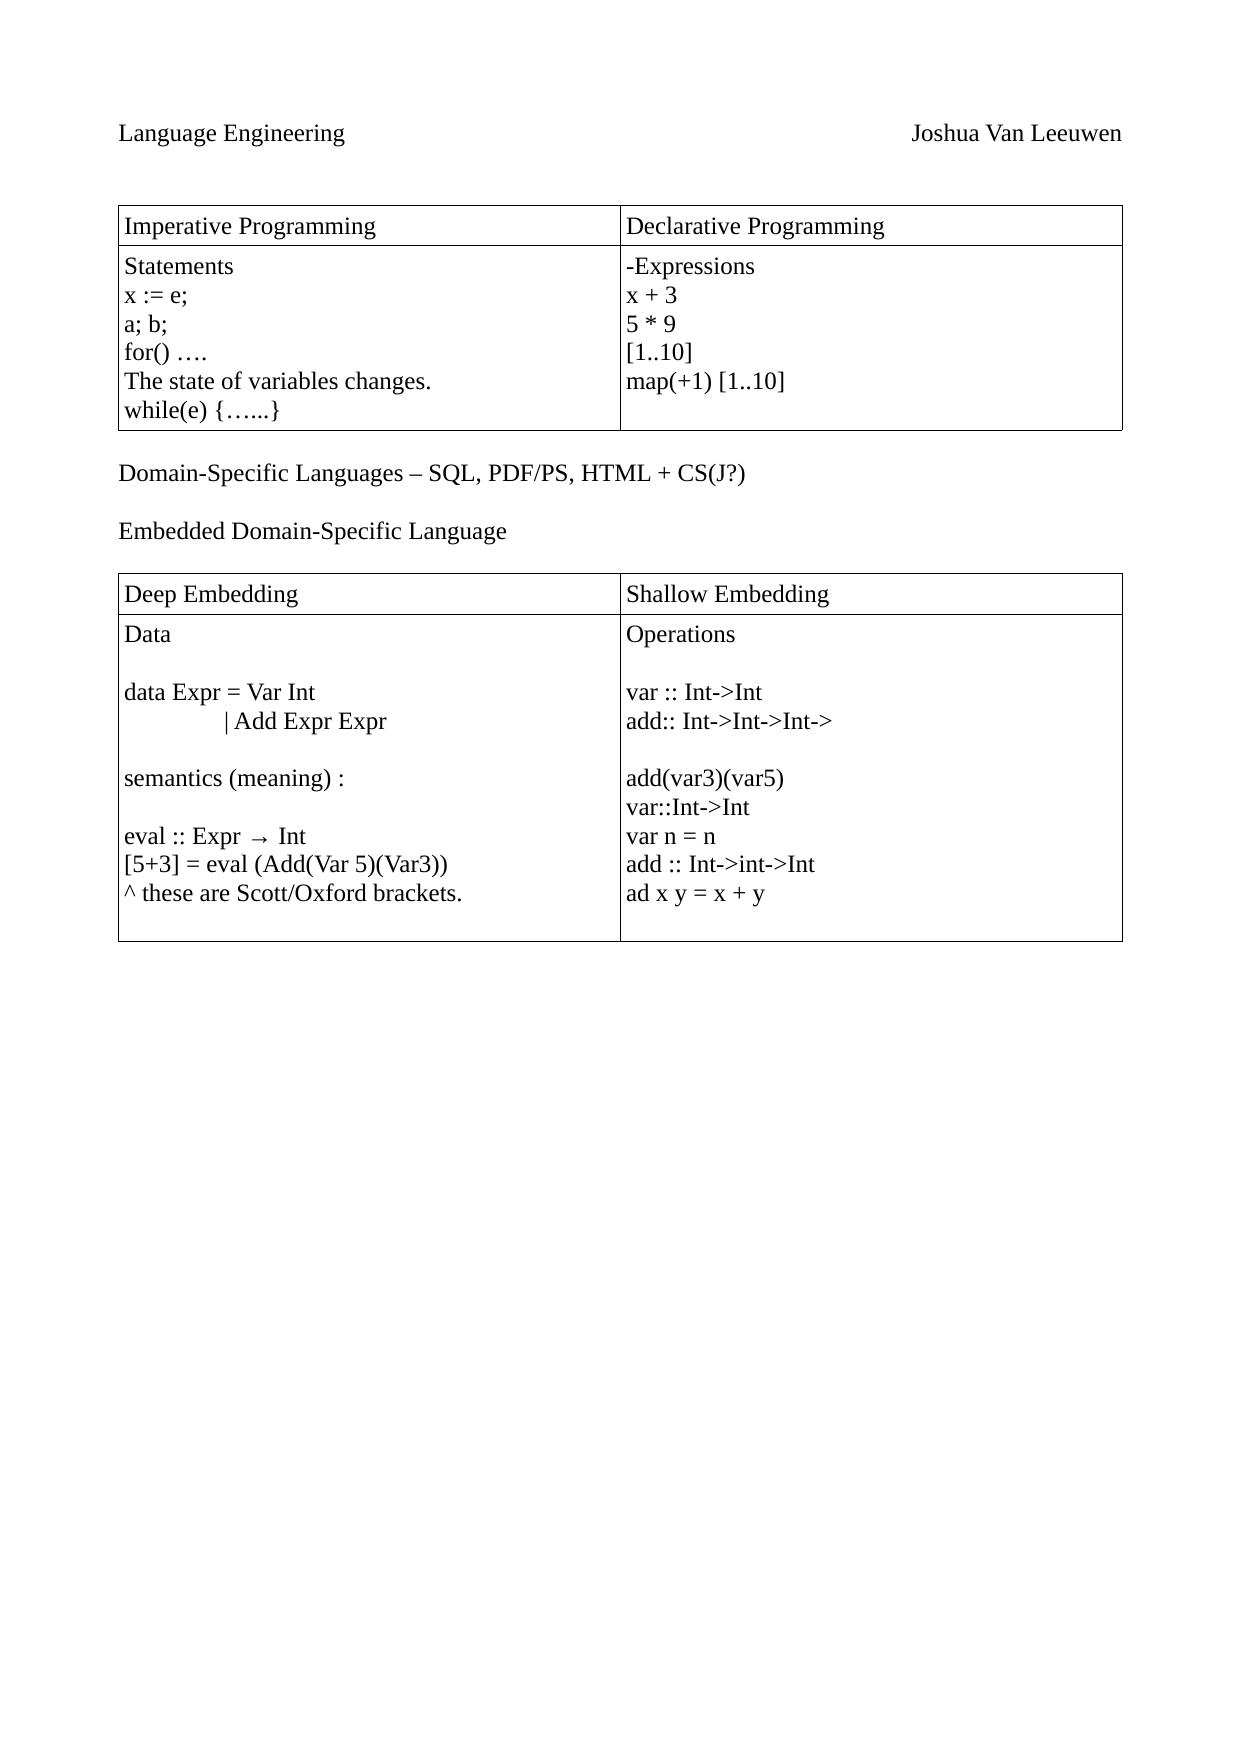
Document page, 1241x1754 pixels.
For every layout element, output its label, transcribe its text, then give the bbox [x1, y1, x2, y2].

text Domain-Specific Languages – SQL, PDF/PS, HTML + CS(J?) [118, 458, 1122, 487]
table_header Declarative Programming [621, 206, 1122, 245]
table_header Imperative Programming [119, 206, 620, 245]
table_header Deep Embedding [119, 574, 620, 614]
text Embedded Domain-Specific Language [118, 516, 1122, 544]
table_cell Operations var :: Int->Int add:: Int->Int->Int-> add(var3)(var5) var::Int->Int var n = n add :: Int->int->Int ad x y = x + y [621, 615, 1122, 941]
table_cell Statements x := e; a; b; for() …. The state of variables changes. while(e) {…...} [119, 246, 620, 429]
table_header Shallow Embedding [621, 574, 1122, 614]
table_cell Data data Expr = Var Int | Add Expr Expr semantics (meaning) : eval :: Expr → Int [5+3] = eval (Add(Var 5)(Var3)) ^ these are Scott/Oxford brackets. [119, 615, 620, 941]
table_cell -Expressions x + 3 5 * 9 [1..10] map(+1) [1..10] [621, 246, 1122, 429]
